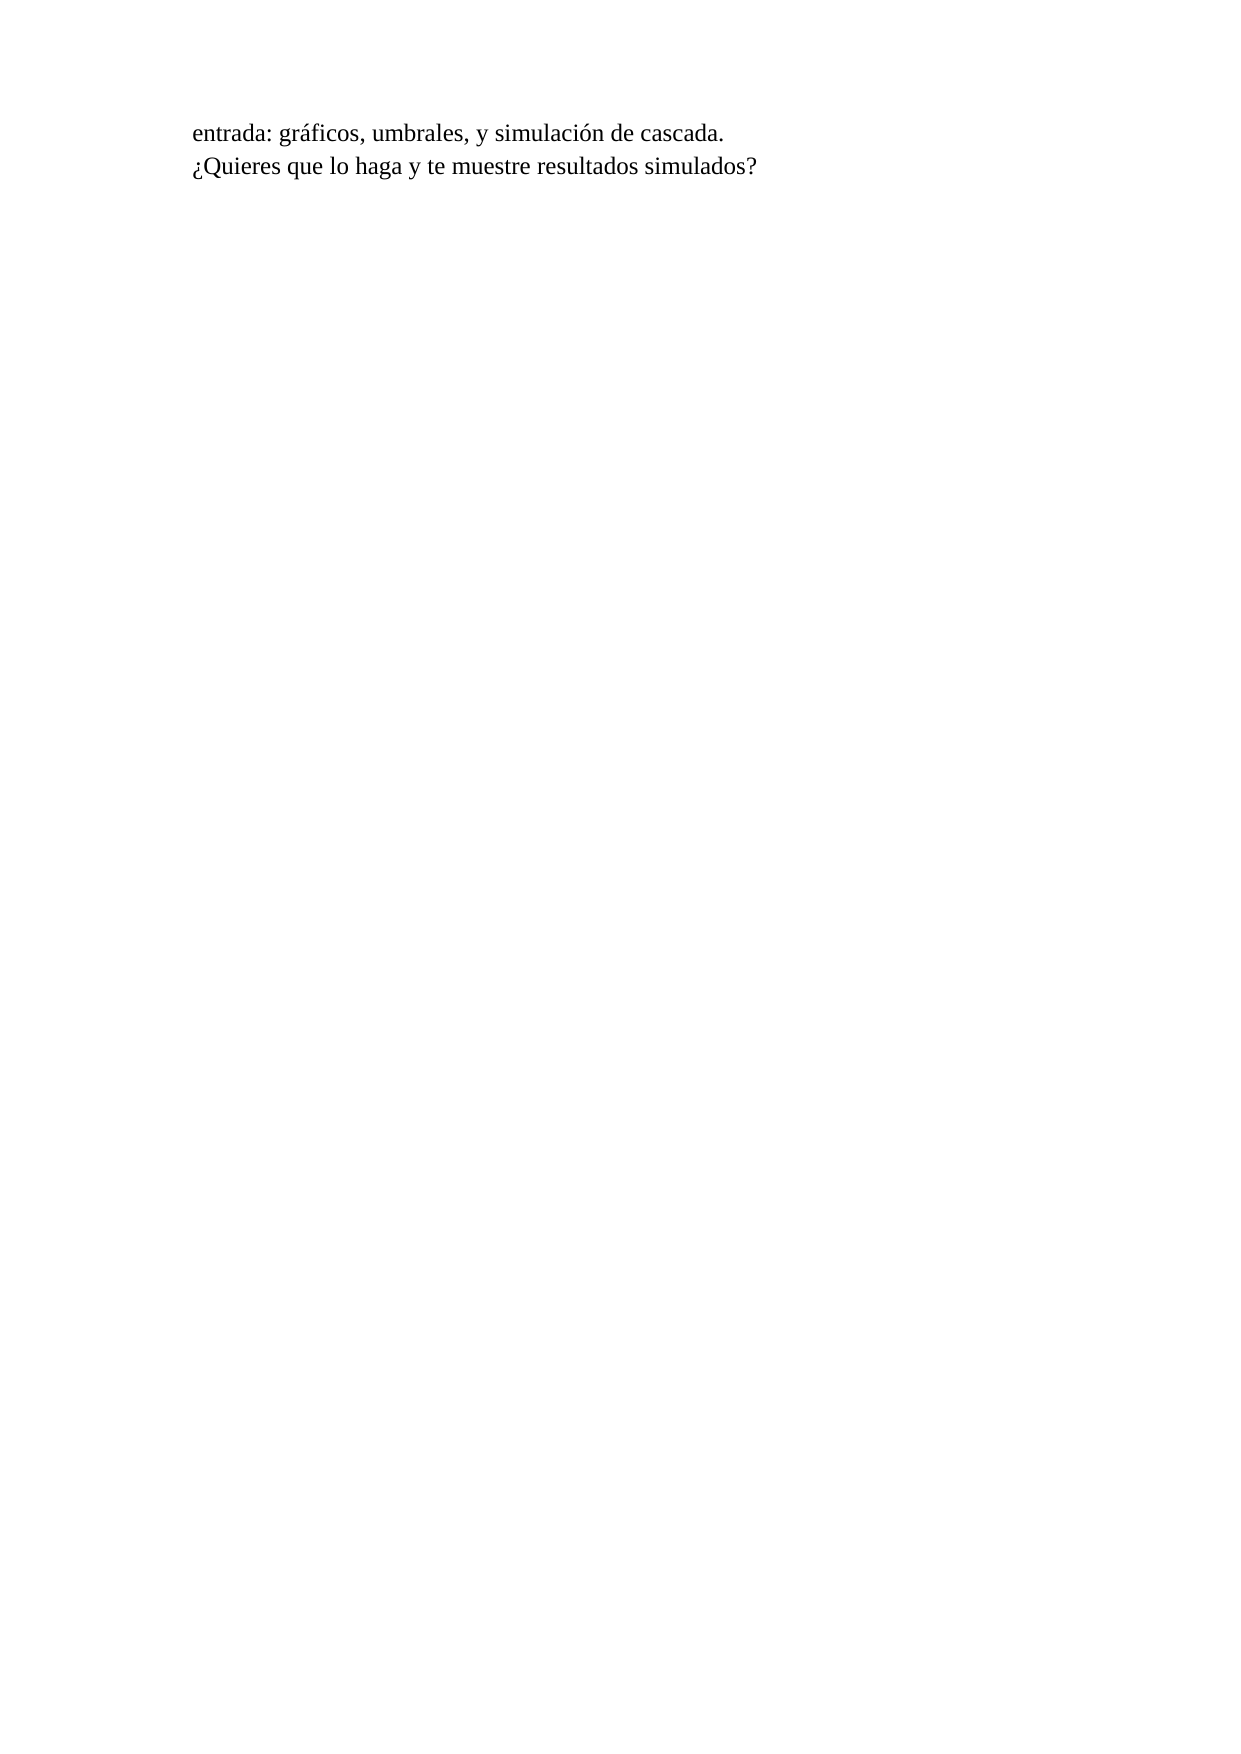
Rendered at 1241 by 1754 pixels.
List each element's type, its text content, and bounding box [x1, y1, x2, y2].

list entrada: gráficos, umbrales, y simulación de cascada. ¿Quieres que lo haga y te muestre resultados simulados? [162, 118, 1122, 180]
